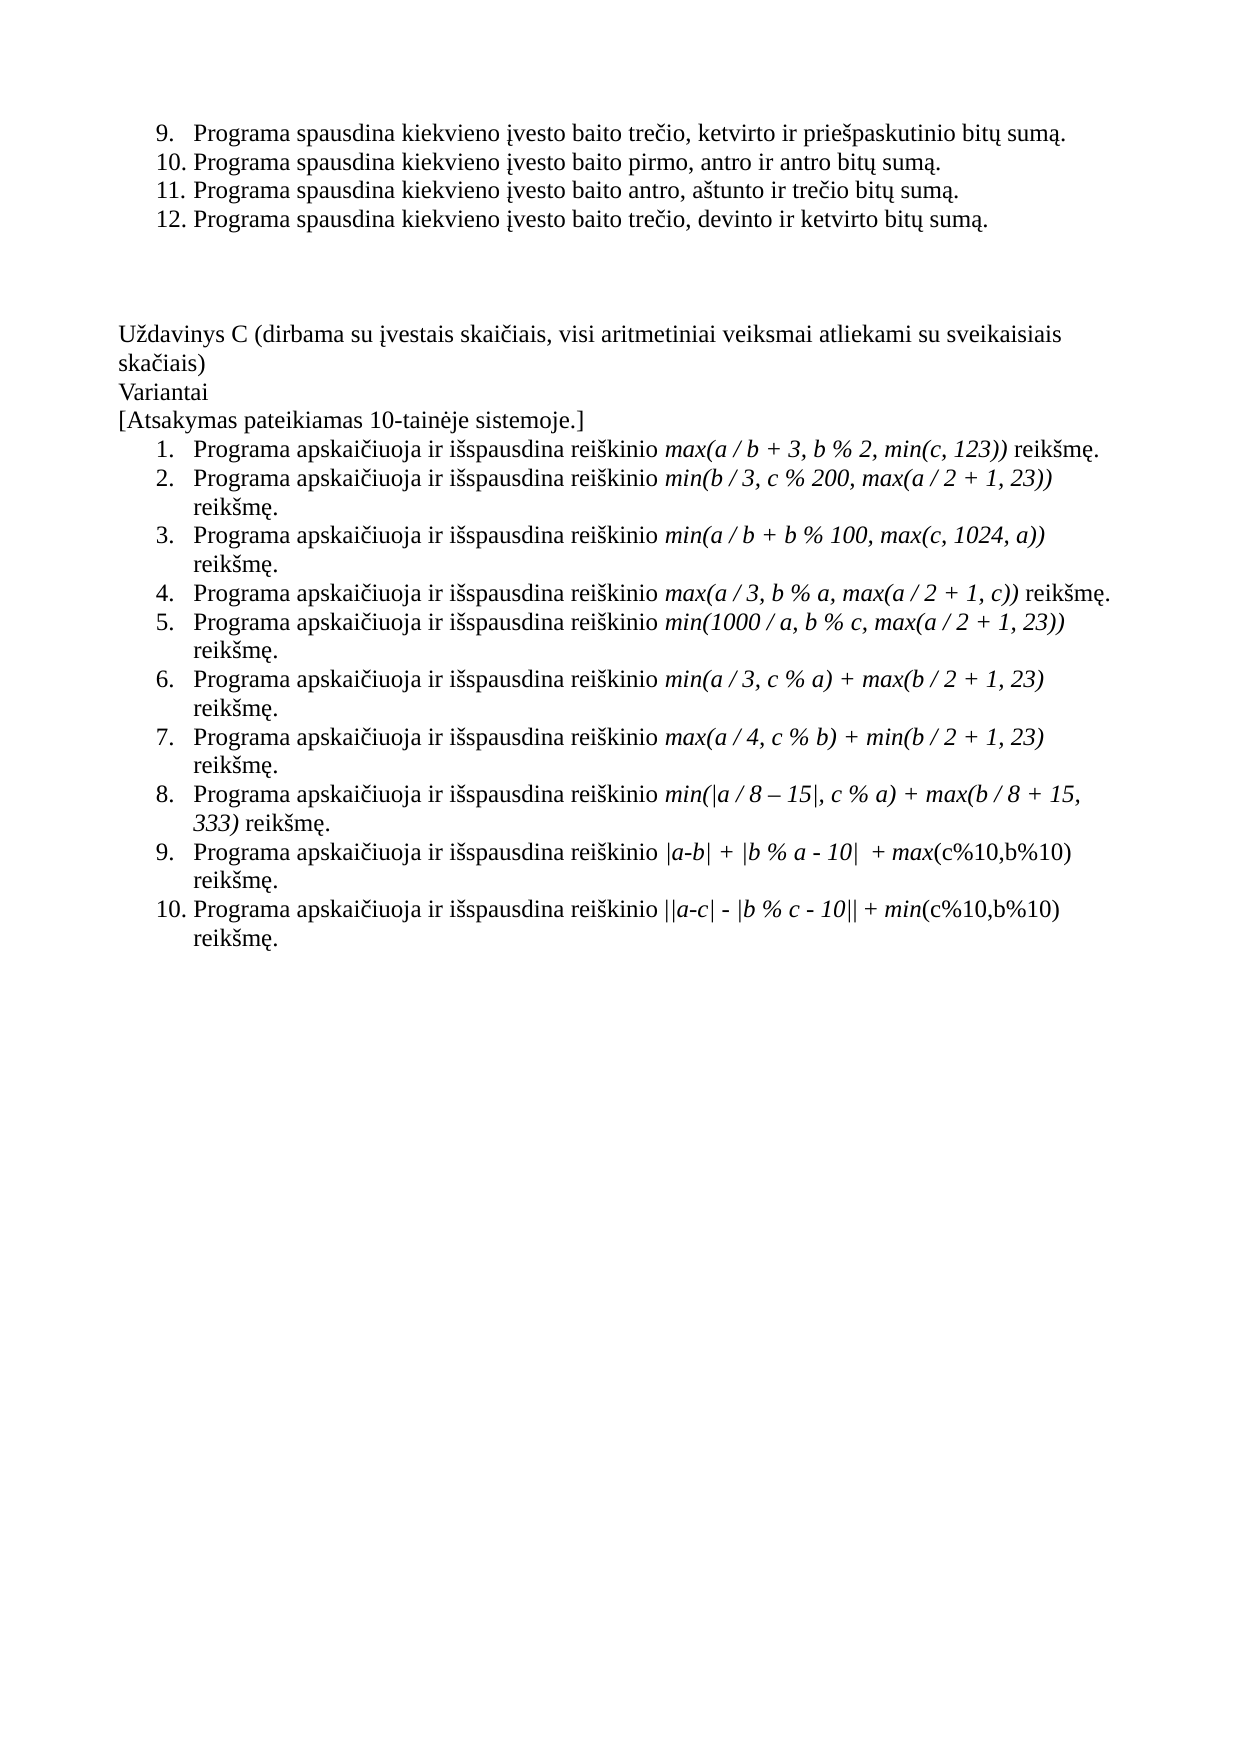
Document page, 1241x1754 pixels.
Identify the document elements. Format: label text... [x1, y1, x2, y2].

list Programa apskaičiuoja ir išspausdina reiškinio max(a / b + 3, b % 2, min(c, 123)) reikšmę. [156, 434, 1122, 463]
list Programa apskaičiuoja ir išspausdina reiškinio min(|a / 8 – 15|, c % a) + max(b / 8 + 15, 333) reikšmę. [156, 779, 1122, 837]
list Programa apskaičiuoja ir išspausdina reiškinio min(1000 / a, b % c, max(a / 2 + 1, 23)) reikšmę. [156, 607, 1122, 664]
list Programa spausdina kiekvieno įvesto baito trečio, devinto ir ketvirto bitų sumą. [156, 204, 1122, 233]
list Programa spausdina kiekvieno įvesto baito trečio, ketvirto ir priešpaskutinio bitų sumą. [156, 118, 1122, 147]
list Programa spausdina kiekvieno įvesto baito antro, aštunto ir trečio bitų sumą. [156, 176, 1122, 204]
list Programa apskaičiuoja ir išspausdina reiškinio min(a / 3, c % a) + max(b / 2 + 1, 23) reikšmę. [156, 664, 1122, 722]
list Programa apskaičiuoja ir išspausdina reiškinio min(b / 3, c % 200, max(a / 2 + 1, 23)) reikšmę. [156, 463, 1122, 521]
list Programa apskaičiuoja ir išspausdina reiškinio |a-b| + |b % a - 10| + max(c%10,b%10) reikšmę. [156, 837, 1122, 894]
text [Atsakymas pateikiamas 10-tainėje sistemoje.] [118, 406, 1122, 434]
text Uždavinys C (dirbama su įvestais skaičiais, visi aritmetiniai veiksmai atliekami su sveikaisiais skačiais) [118, 319, 1122, 377]
list Programa spausdina kiekvieno įvesto baito pirmo, antro ir antro bitų sumą. [156, 147, 1122, 176]
list Programa apskaičiuoja ir išspausdina reiškinio min(a / b + b % 100, max(c, 1024, a)) reikšmę. [156, 521, 1122, 578]
list Programa apskaičiuoja ir išspausdina reiškinio max(a / 3, b % a, max(a / 2 + 1, c)) reikšmę. [156, 578, 1122, 607]
list Programa apskaičiuoja ir išspausdina reiškinio max(a / 4, c % b) + min(b / 2 + 1, 23) reikšmę. [156, 722, 1122, 779]
list Programa apskaičiuoja ir išspausdina reiškinio ||a-c| - |b % c - 10|| + min(c%10,b%10) reikšmę. [156, 894, 1122, 952]
text Variantai [118, 377, 1122, 406]
